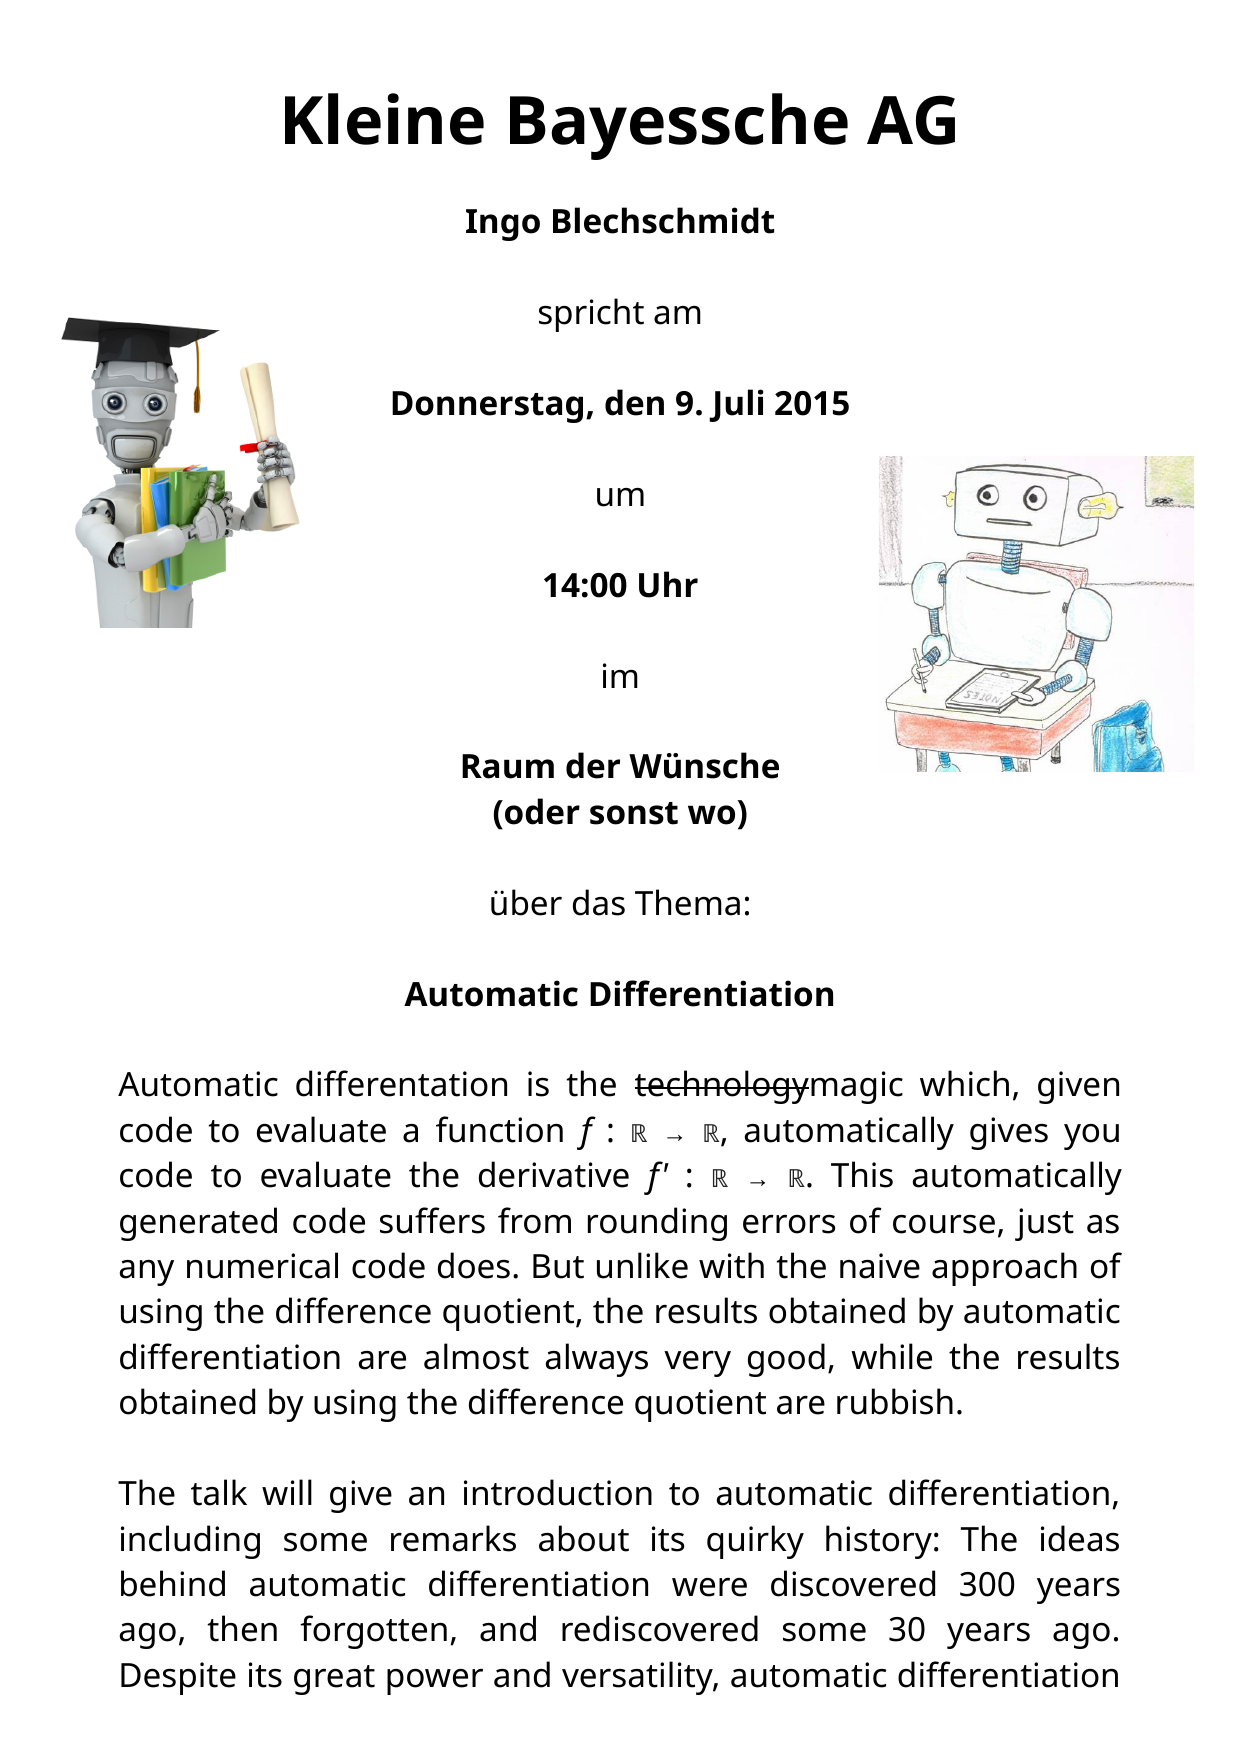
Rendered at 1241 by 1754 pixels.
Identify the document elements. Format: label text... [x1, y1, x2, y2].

text The talk will give an introduction to automatic differentiation, including some remarks about its quirky history: The ideas behind automatic differentiation were discovered 300 years ago, then forgotten, and rediscovered some 30 years ago. Despite its great power and versatility, automatic differentiation [118, 1470, 1122, 1697]
text 14:00 Uhr [315, 562, 878, 607]
picture [41, 290, 315, 628]
text Automatic differentation is the technologymagic which, given code to evaluate a function f : ℝ → ℝ, automatically gives you code to evaluate the derivative f' : ℝ → ℝ. This automatically generated code suffers from rounding errors of course, just as any numerical code does. But unlike with the naive approach of using the difference quotient, the results obtained by automatic differentiation are almost always very good, while the results obtained by using the difference quotient are rubbish. [118, 1061, 1122, 1424]
text Raum der Wünsche [118, 743, 1122, 789]
text spricht am [118, 289, 1122, 334]
picture [878, 456, 1195, 772]
text (oder sonst wo) [118, 789, 1122, 834]
text über das Thema: [118, 879, 1122, 925]
text um [315, 471, 878, 516]
text Automatic Differentiation [118, 970, 1122, 1016]
text im [118, 652, 878, 698]
text Ingo Blechschmidt [118, 198, 1122, 244]
text Kleine Bayessche AG [118, 73, 1122, 164]
text Donnerstag, den 9. Juli 2015 [315, 380, 1122, 425]
